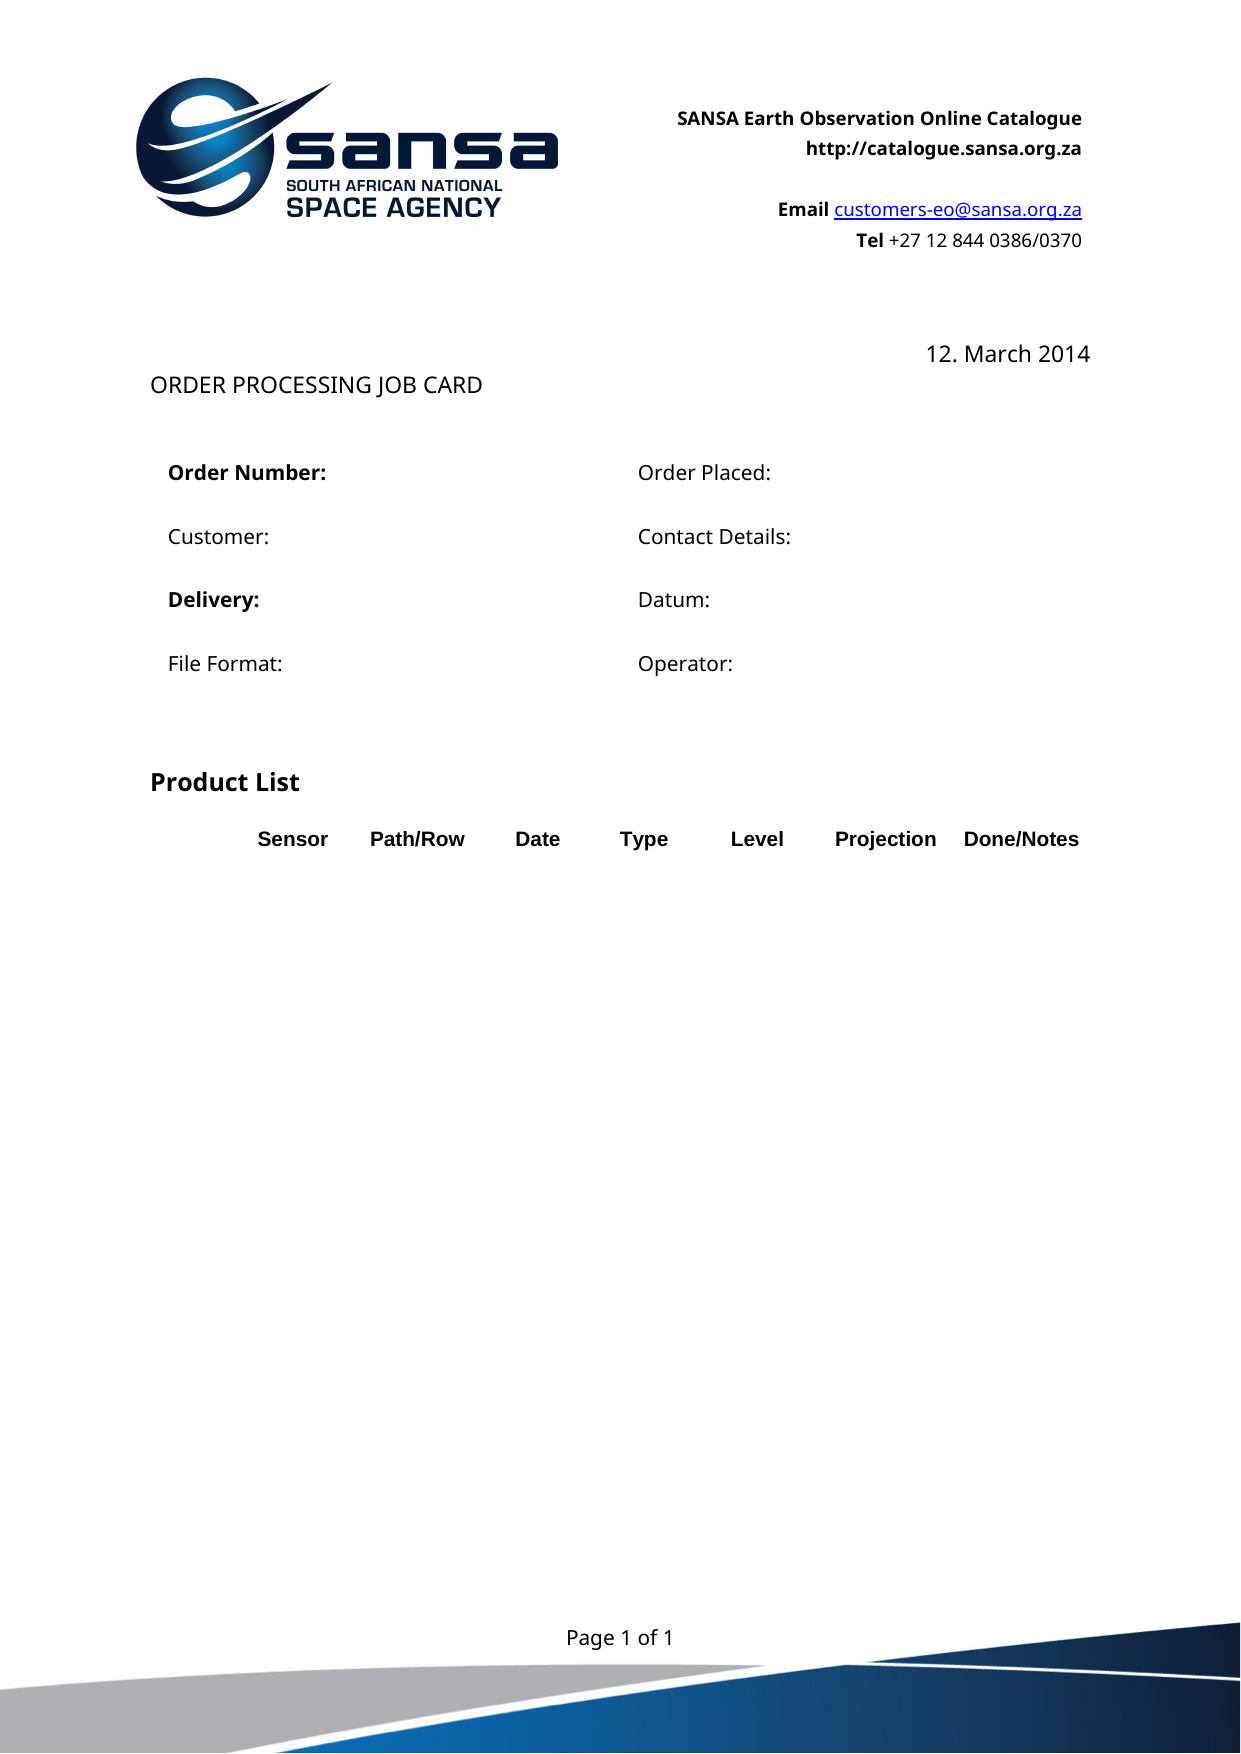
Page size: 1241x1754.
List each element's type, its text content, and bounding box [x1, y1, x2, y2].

table_cell [696, 851, 818, 875]
table_cell Datum: [620, 568, 855, 632]
table_cell [235, 851, 351, 875]
table_cell Customer: [150, 504, 385, 568]
table_cell Operator: [620, 632, 855, 696]
table_header [150, 827, 234, 851]
table_header Type [592, 827, 696, 851]
table_cell [855, 504, 1090, 568]
table_cell [819, 851, 953, 875]
text ORDER PROCESSING JOB CARD [150, 369, 1090, 400]
table_cell Contact Details: [620, 504, 855, 568]
table_cell [484, 851, 592, 875]
table_header Order Placed: [620, 440, 855, 504]
table_cell File Format: [150, 632, 385, 696]
table_cell [385, 632, 620, 696]
table_header Done/Notes [953, 827, 1090, 851]
table_cell Delivery: [150, 568, 385, 632]
table_cell [953, 851, 1090, 875]
table_header Order Number: [150, 440, 385, 504]
table_cell [592, 851, 696, 875]
table_header Projection [819, 827, 953, 851]
text Product List [150, 764, 1090, 798]
table_header [385, 440, 620, 504]
table_header Path/Row [351, 827, 483, 851]
picture [67, 9, 627, 286]
table_cell [385, 504, 620, 568]
table_cell [385, 568, 620, 632]
picture [0, 1612, 1241, 1753]
table_cell [855, 568, 1090, 632]
table_header Date [484, 827, 592, 851]
table_header Level [696, 827, 818, 851]
table_cell [855, 632, 1090, 696]
table_header [855, 440, 1090, 504]
text 12. March 2014 [150, 337, 1090, 369]
table_header Sensor [235, 827, 351, 851]
table_cell [150, 851, 234, 875]
table_cell [351, 851, 483, 875]
